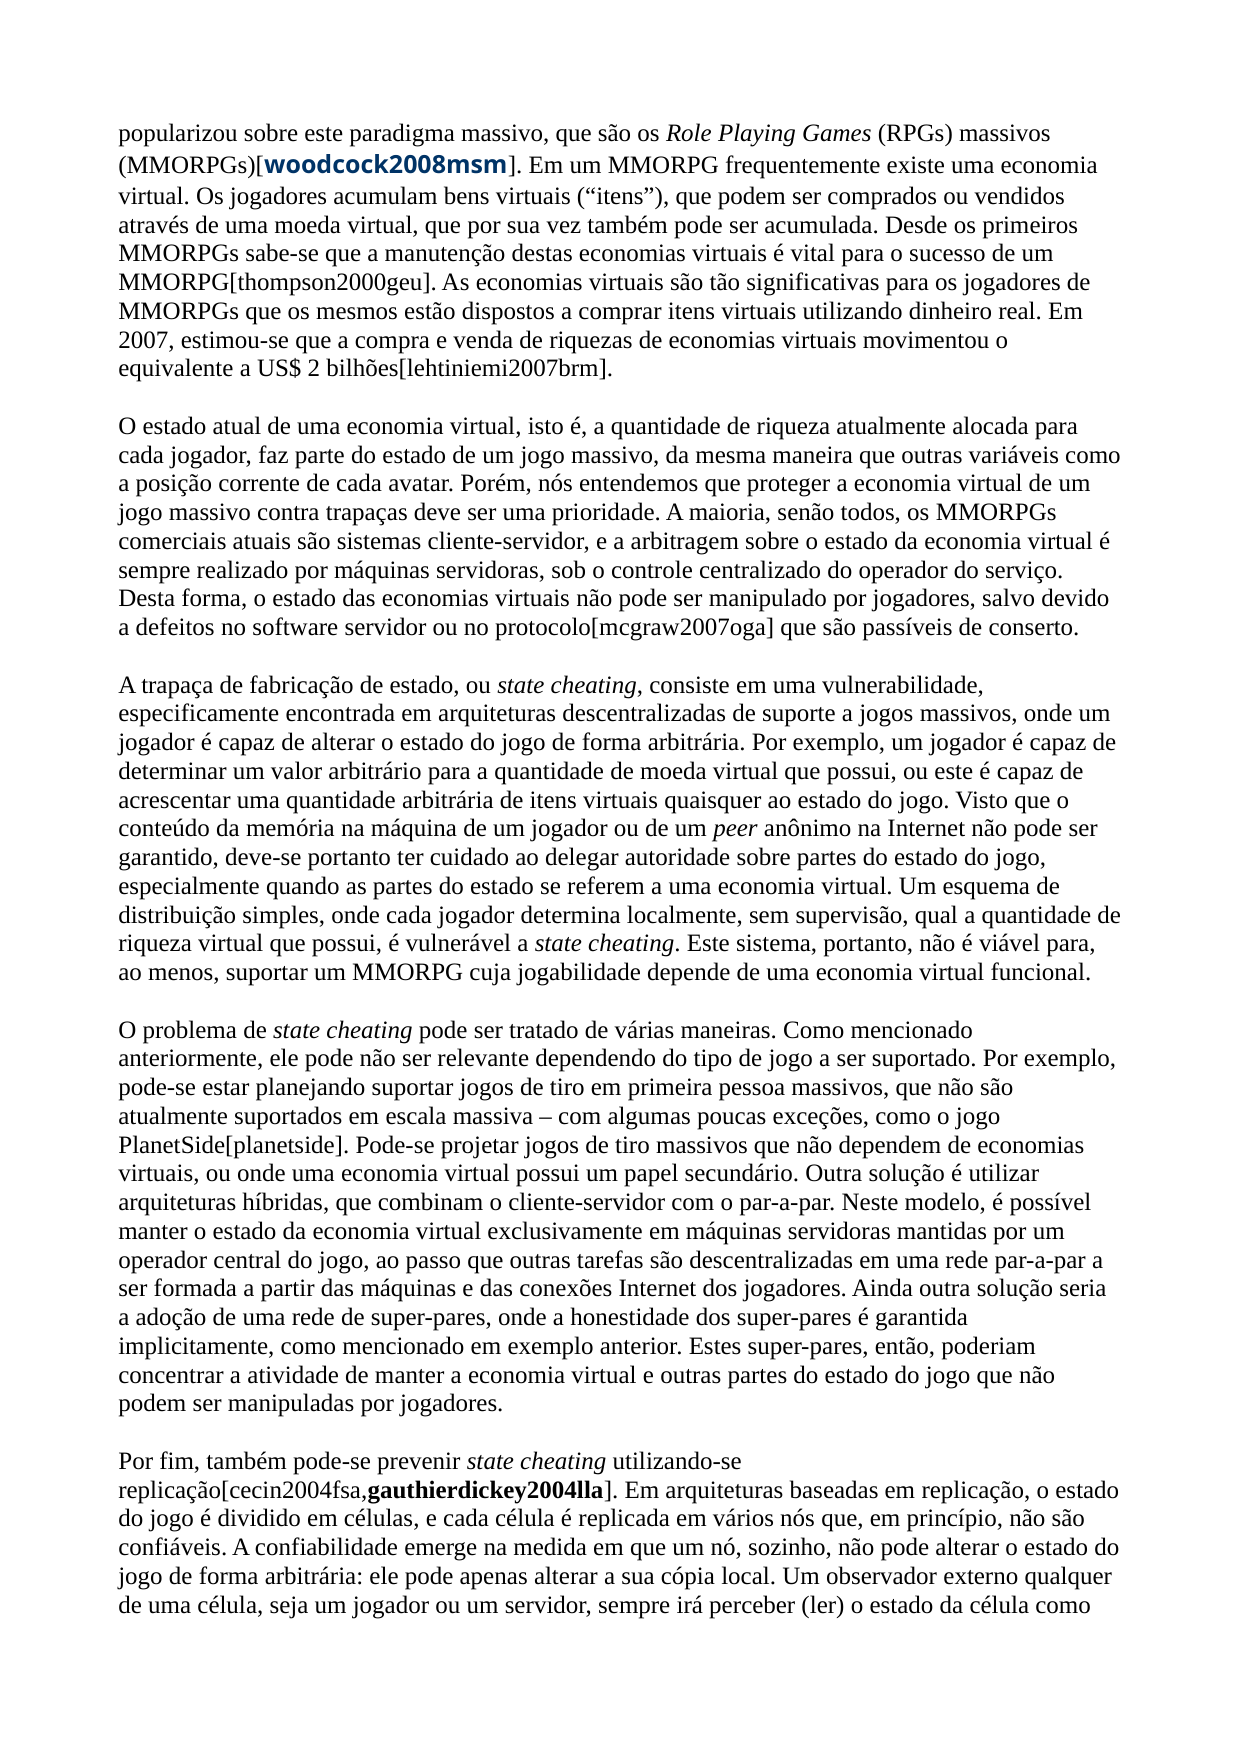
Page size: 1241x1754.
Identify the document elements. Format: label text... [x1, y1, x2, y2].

text Por fim, também pode-se prevenir state cheating utilizando-se replicação[cecin2004fsa,gauthierdickey2004lla]. Em arquiteturas baseadas em replicação, o estado do jogo é dividido em células, e cada célula é replicada em vários nós que, em princípio, não são confiáveis. A confiabilidade emerge na medida em que um nó, sozinho, não pode alterar o estado do jogo de forma arbitrária: ele pode apenas alterar a sua cópia local. Um observador externo qualquer de uma célula, seja um jogador ou um servidor, sempre irá perceber (ler) o estado da célula como [118, 1446, 1122, 1618]
text O problema de state cheating pode ser tratado de várias maneiras. Como mencionado anteriormente, ele pode não ser relevante dependendo do tipo de jogo a ser suportado. Por exemplo, pode-se estar planejando suportar jogos de tiro em primeira pessoa massivos, que não são atualmente suportados em escala massiva – com algumas poucas exceções, como o jogo PlanetSide[planetside]. Pode-se projetar jogos de tiro massivos que não dependem de economias virtuais, ou onde uma economia virtual possui um papel secundário. Outra solução é utilizar arquiteturas híbridas, que combinam o cliente-servidor com o par-a-par. Neste modelo, é possível manter o estado da economia virtual exclusivamente em máquinas servidoras mantidas por um operador central do jogo, ao passo que outras tarefas são descentralizadas em uma rede par-a-par a ser formada a partir das máquinas e das conexões Internet dos jogadores. Ainda outra solução seria a adoção de uma rede de super-pares, onde a honestidade dos super-pares é garantida implicitamente, como mencionado em exemplo anterior. Estes super-pares, então, poderiam concentrar a atividade de manter a economia virtual e outras partes do estado do jogo que não podem ser manipuladas por jogadores. [118, 1015, 1122, 1417]
text popularizou sobre este paradigma massivo, que são os Role Playing Games (RPGs) massivos (MMORPGs)[woodcock2008msm]. Em um MMORPG frequentemente existe uma economia virtual. Os jogadores acumulam bens virtuais (“itens”), que podem ser comprados ou vendidos através de uma moeda virtual, que por sua vez também pode ser acumulada. Desde os primeiros MMORPGs sabe-se que a manutenção destas economias virtuais é vital para o sucesso de um MMORPG[thompson2000geu]. As economias virtuais são tão significativas para os jogadores de MMORPGs que os mesmos estão dispostos a comprar itens virtuais utilizando dinheiro real. Em 2007, estimou-se que a compra e venda de riquezas de economias virtuais movimentou o equivalente a US$ 2 bilhões[lehtiniemi2007brm]. [118, 118, 1122, 382]
text A trapaça de fabricação de estado, ou state cheating, consiste em uma vulnerabilidade, especificamente encontrada em arquiteturas descentralizadas de suporte a jogos massivos, onde um jogador é capaz de alterar o estado do jogo de forma arbitrária. Por exemplo, um jogador é capaz de determinar um valor arbitrário para a quantidade de moeda virtual que possui, ou este é capaz de acrescentar uma quantidade arbitrária de itens virtuais quaisquer ao estado do jogo. Visto que o conteúdo da memória na máquina de um jogador ou de um peer anônimo na Internet não pode ser garantido, deve-se portanto ter cuidado ao delegar autoridade sobre partes do estado do jogo, especialmente quando as partes do estado se referem a uma economia virtual. Um esquema de distribuição simples, onde cada jogador determina localmente, sem supervisão, qual a quantidade de riqueza virtual que possui, é vulnerável a state cheating. Este sistema, portanto, não é viável para, ao menos, suportar um MMORPG cuja jogabilidade depende de uma economia virtual funcional. [118, 670, 1122, 986]
text O estado atual de uma economia virtual, isto é, a quantidade de riqueza atualmente alocada para cada jogador, faz parte do estado de um jogo massivo, da mesma maneira que outras variáveis como a posição corrente de cada avatar. Porém, nós entendemos que proteger a economia virtual de um jogo massivo contra trapaças deve ser uma prioridade. A maioria, senão todos, os MMORPGs comerciais atuais são sistemas cliente-servidor, e a arbitragem sobre o estado da economia virtual é sempre realizado por máquinas servidoras, sob o controle centralizado do operador do serviço. Desta forma, o estado das economias virtuais não pode ser manipulado por jogadores, salvo devido a defeitos no software servidor ou no protocolo[mcgraw2007oga] que são passíveis de conserto. [118, 411, 1122, 641]
